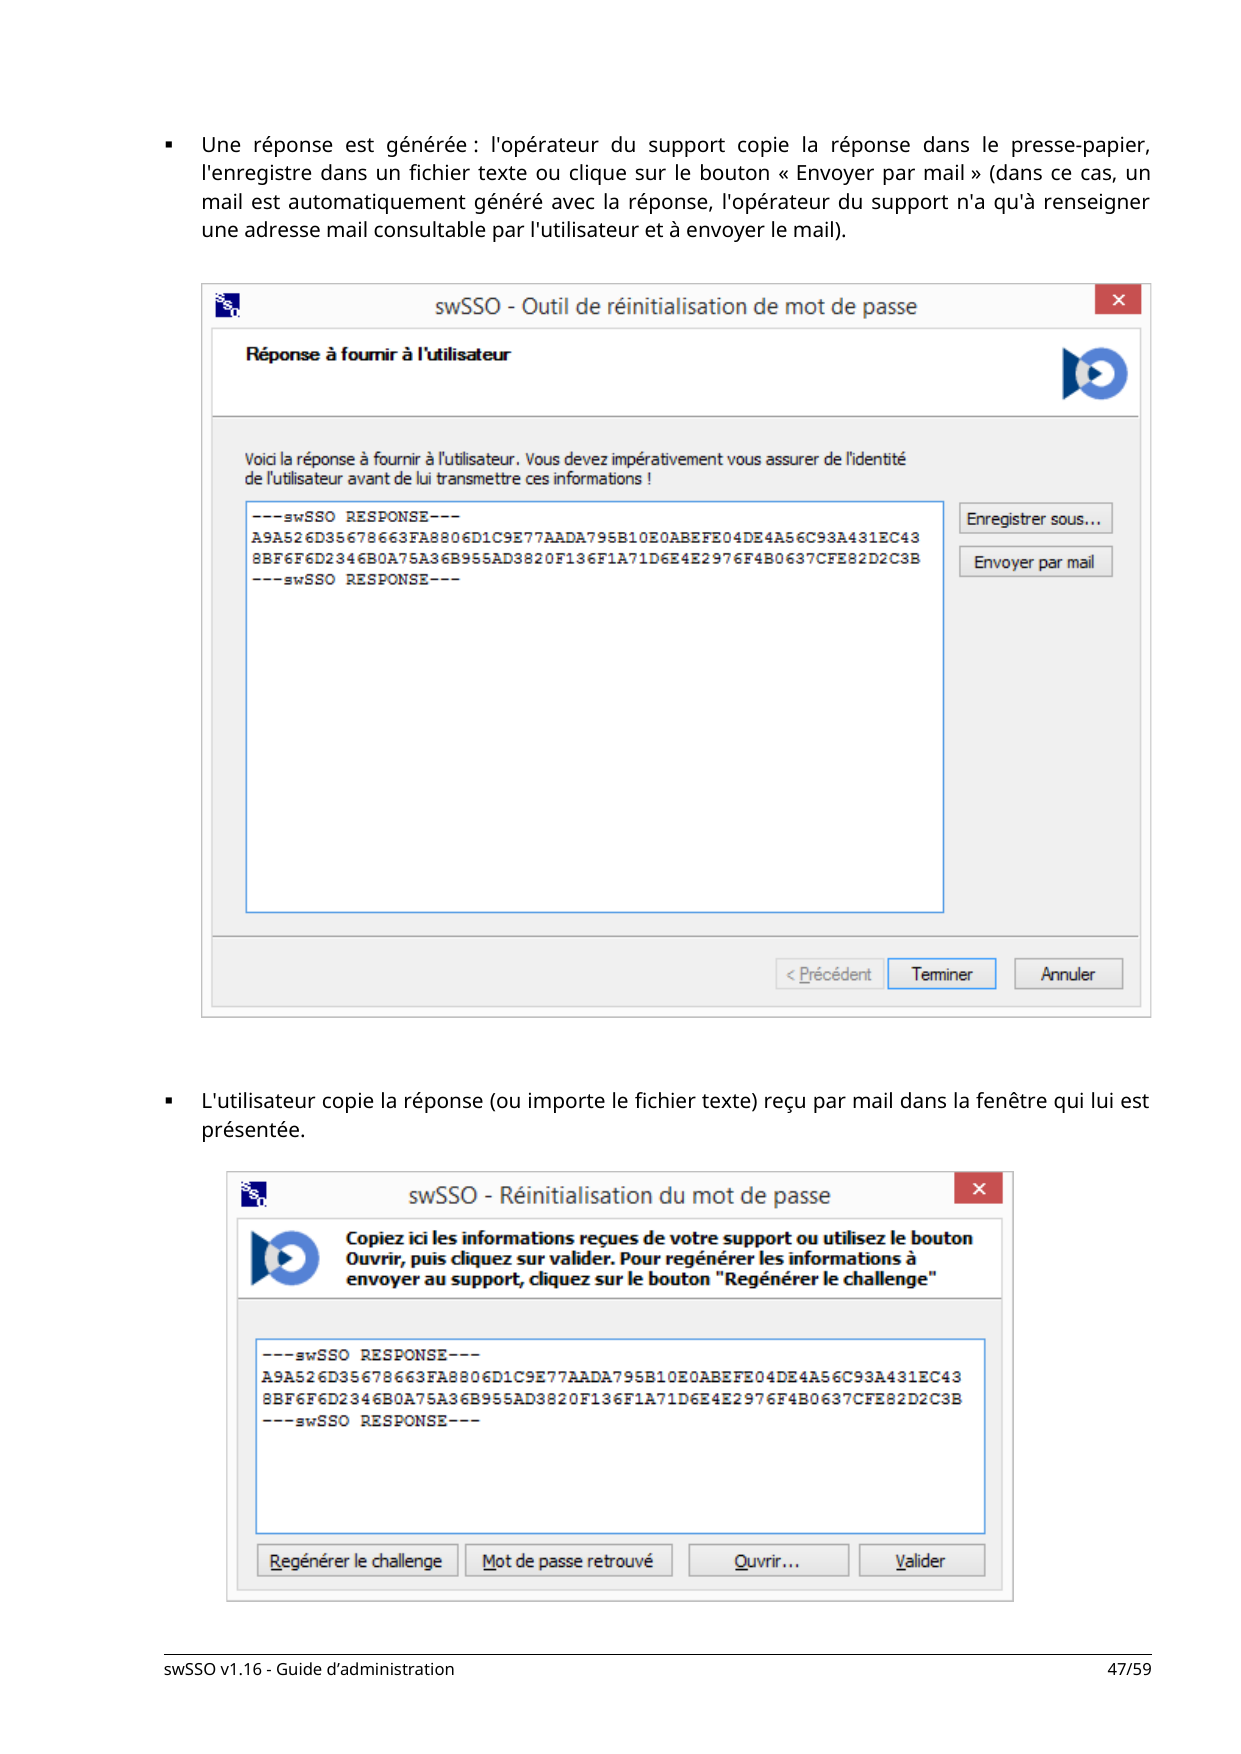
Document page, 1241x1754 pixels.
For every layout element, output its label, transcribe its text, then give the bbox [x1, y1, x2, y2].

list Une réponse est générée : l'opérateur du support copie la réponse dans le presse-papier, l'enregistre dans un fichier texte ou clique sur le bouton « Envoyer par mail » (dans ce cas, un mail est automatiquement généré avec la réponse, l'opérateur du support n'a qu'à renseigner une adresse mail consultable par l'utilisateur et à envoyer le mail). [164, 130, 1152, 244]
picture [226, 1171, 1014, 1602]
picture [201, 283, 1152, 1018]
list L'utilisateur copie la réponse (ou importe le fichier texte) reçu par mail dans la fenêtre qui lui est présentée. [164, 1087, 1152, 1143]
